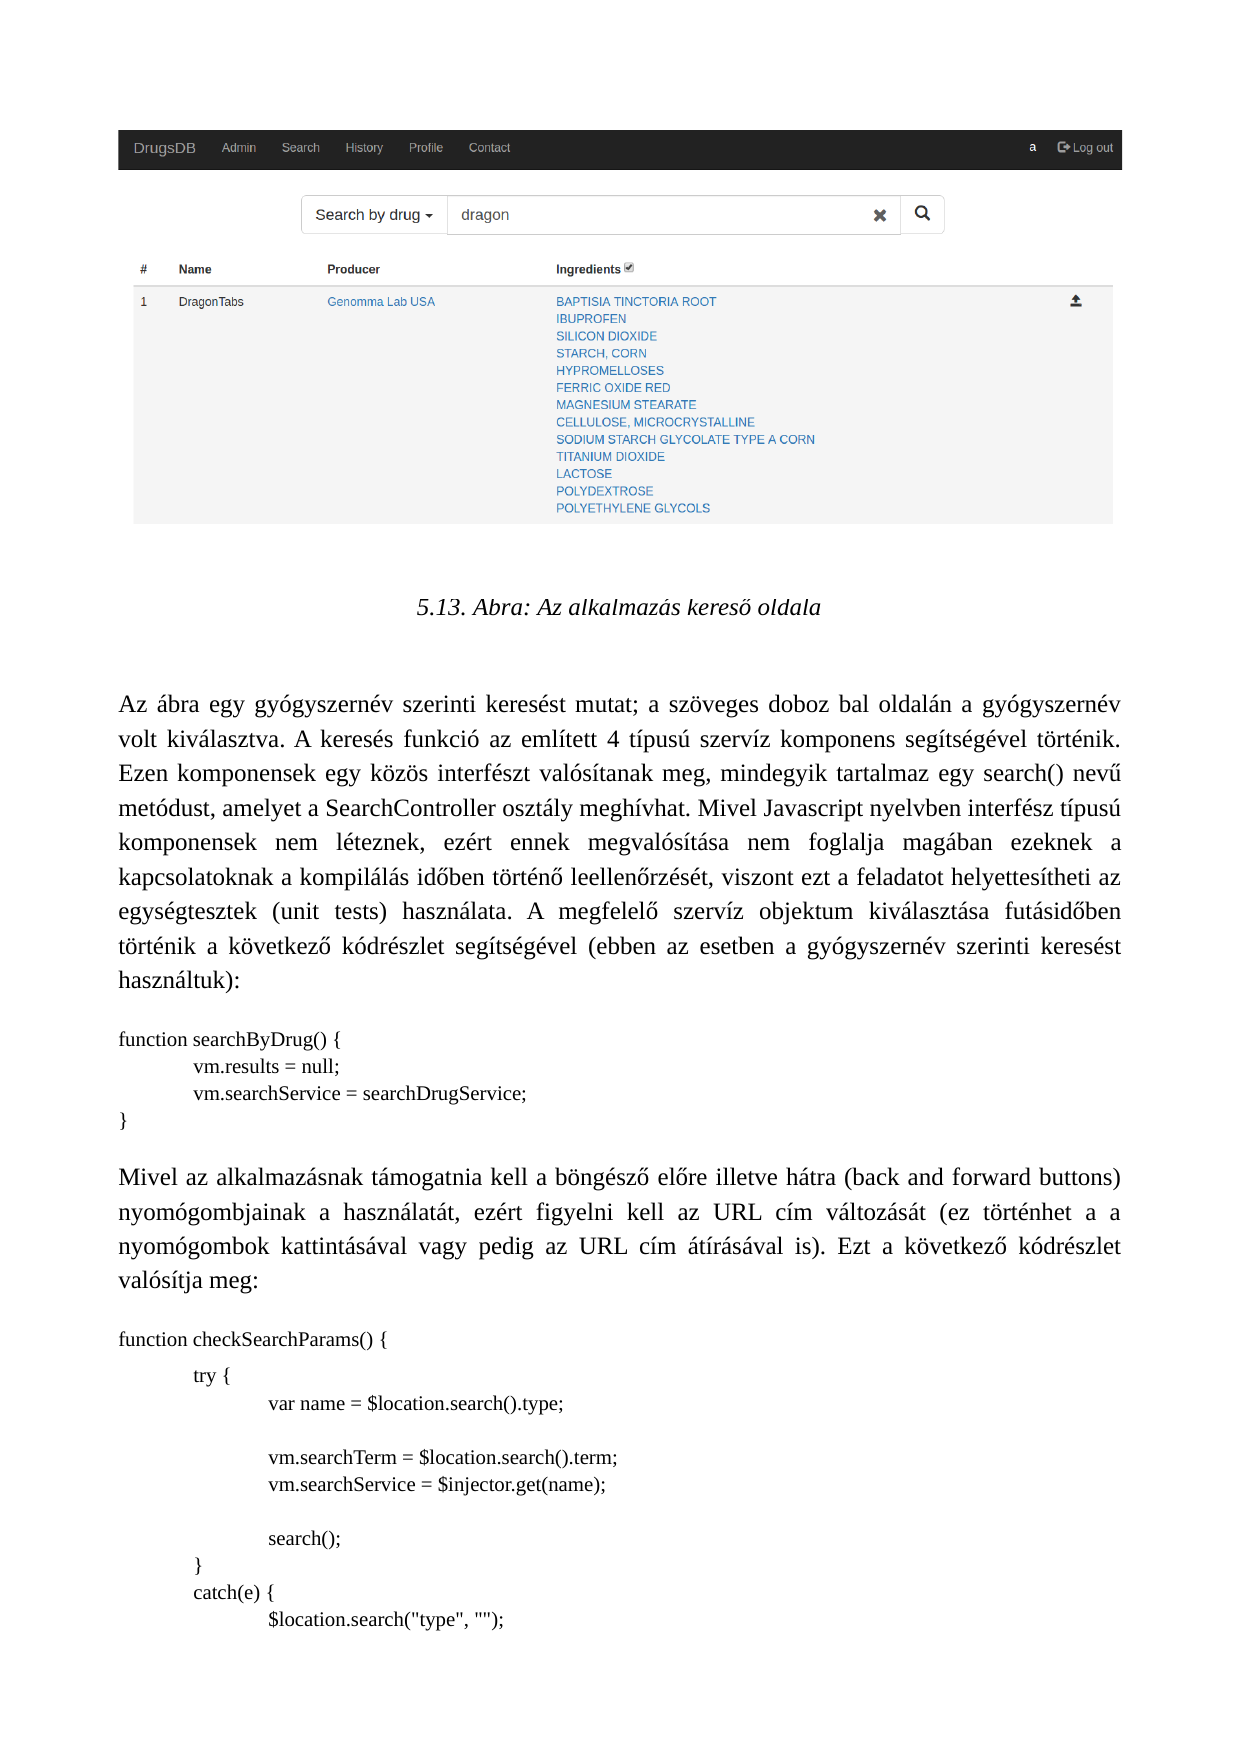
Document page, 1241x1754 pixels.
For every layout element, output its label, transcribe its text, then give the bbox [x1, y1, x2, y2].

text function searchByDrug() { [118, 1030, 1122, 1051]
text var name = $location.search().type; [118, 1393, 1122, 1414]
text } [118, 1111, 1122, 1132]
text vm.results = null; [118, 1057, 1122, 1078]
text $location.search("type", ""); [118, 1610, 1122, 1631]
title Mivel az alkalmazásnak támogatnia kell a böngésző előre illetve hátra (back and forward buttons) nyomógombjainak a használatát, ezért figyelni kell az URL cím változását (ez történhet a a nyomógombok kattintásával vagy pedig az URL cím átírásával is). Ezt a következő kódrészlet valósítja meg: [118, 1162, 1122, 1294]
text 5.13. Ábra: Az alkalmazás kereső oldala [118, 599, 1122, 619]
picture [118, 130, 1123, 599]
text } [118, 1556, 1122, 1577]
text vm.searchService = $injector.get(name); [118, 1474, 1122, 1495]
text function checkSearchParams() { [118, 1330, 1122, 1351]
text try { [118, 1366, 1122, 1387]
text vm.searchTerm = $location.search().term; [118, 1447, 1122, 1468]
text catch(e) { [118, 1583, 1122, 1604]
title Az ábra egy gyógyszernév szerinti keresést mutat; a szöveges doboz bal oldalán a gyógyszernév volt kiválasztva. A keresés funkció az említett 4 típusú szervíz komponens segítségével történik. Ezen komponensek egy közös interfészt valósítanak meg, mindegyik tartalmaz egy search() nevű metódust, amelyet a SearchController osztály meghívhat. Mivel Javascript nyelvben interfész típusú komponensek nem léteznek, ezért ennek megvalósítása nem foglalja magában ezeknek a kapcsolatoknak a kompilálás időben történő leellenőrzését, viszont ezt a feladatot helyettesítheti az egységtesztek (unit tests) használata. A megfelelő szervíz objektum kiválasztása futásidőben történik a következő kódrészlet segítségével (ebben az esetben a gyógyszernév szerinti keresést használtuk): [118, 689, 1122, 994]
text vm.searchService = searchDrugService; [118, 1084, 1122, 1105]
text search(); [118, 1528, 1122, 1549]
